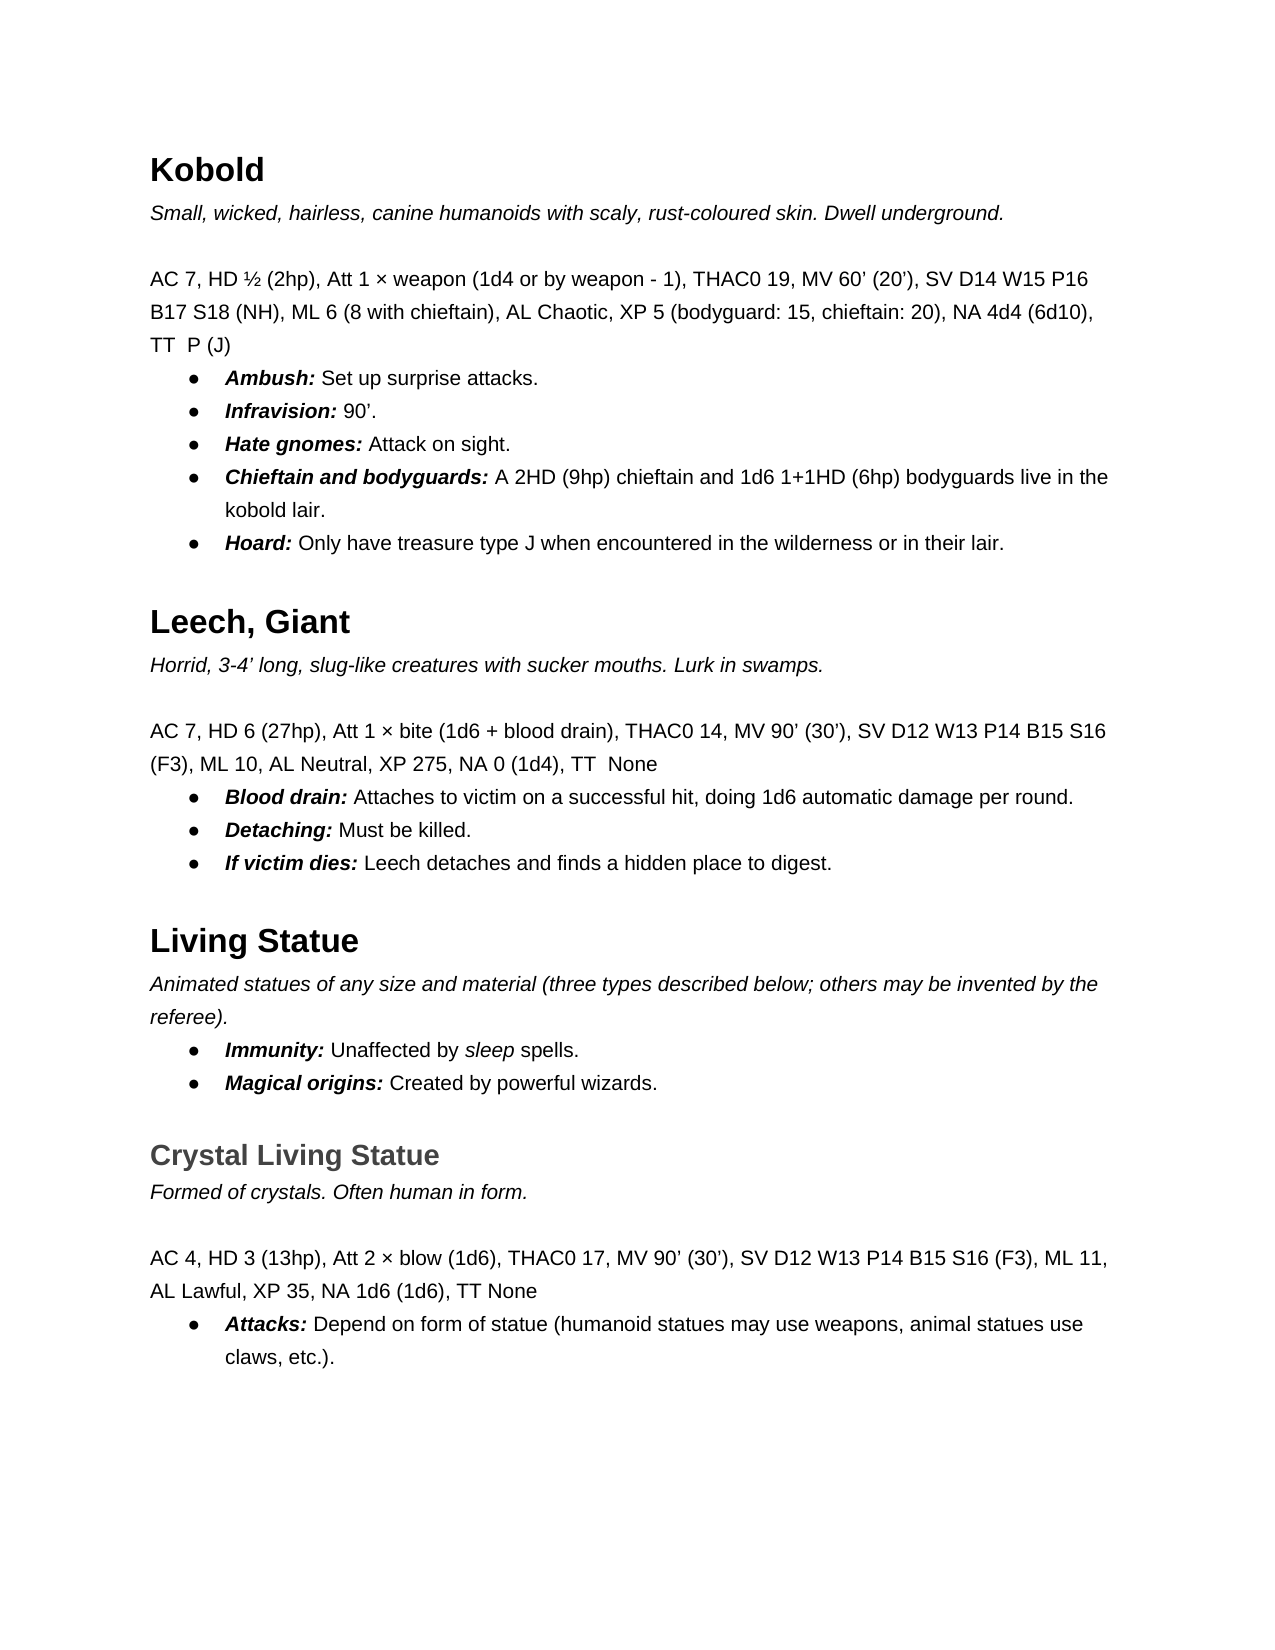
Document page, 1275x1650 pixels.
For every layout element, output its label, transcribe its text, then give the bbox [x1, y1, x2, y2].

list Infravision: 90’. [187, 399, 1125, 423]
list Magical origins: Created by powerful wizards. [187, 1071, 1125, 1095]
list Ambush: Set up surprise attacks. [187, 366, 1125, 390]
text AC 7, HD ½ (2hp), Att 1 × weapon (1d4 or by weapon - 1), THAC0 19, MV 60’ (20’), SV D14 W15 P16 B17 S18 (NH), ML 6 (8 with chieftain), AL Chaotic, XP 5 (bodyguard: 15, chieftain: 20), NA 4d4 (6d10), TT P (J) [150, 267, 1125, 357]
text AC 4, HD 3 (13hp), Att 2 × blow (1d6), THAC0 17, MV 90’ (30’), SV D12 W13 P14 B15 S16 (F3), ML 11, AL Lawful, XP 35, NA 1d6 (1d6), TT None [150, 1246, 1125, 1302]
list Immunity: Unaffected by sleep spells. [187, 1038, 1125, 1062]
subtitle Living Statue [150, 921, 1125, 960]
list Detaching: Must be killed. [187, 818, 1125, 842]
subtitle Leech, Giant [150, 602, 1125, 640]
subtitle Crystal Living Statue [150, 1138, 1125, 1171]
text Animated statues of any size and material (three types described below; others may be invented by the referee). [150, 972, 1125, 1029]
text Small, wicked, hairless, canine humanoids with scaly, rust-coloured skin. Dwell underground. [150, 201, 1125, 225]
list Chieftain and bodyguards: A 2HD (9hp) chieftain and 1d6 1+1HD (6hp) bodyguards live in the kobold lair. [187, 465, 1125, 522]
text AC 7, HD 6 (27hp), Att 1 × bite (1d6 + blood drain), THAC0 14, MV 90’ (30’), SV D12 W13 P14 B15 S16 (F3), ML 10, AL Neutral, XP 275, NA 0 (1d4), TT None [150, 719, 1125, 776]
list If victim dies: Leech detaches and finds a hidden place to digest. [187, 851, 1125, 875]
subtitle Kobold [150, 150, 1125, 188]
text Formed of crystals. Often human in form. [150, 1179, 1125, 1203]
text Horrid, 3-4’ long, slug-like creatures with sucker mouths. Lurk in swamps. [150, 653, 1125, 677]
list Attacks: Depend on form of statue (humanoid statues may use weapons, animal statues use claws, etc.). [187, 1312, 1125, 1368]
list Hate gnomes: Attack on sight. [187, 432, 1125, 456]
list Blood drain: Attaches to victim on a successful hit, doing 1d6 automatic damage per round. [187, 785, 1125, 809]
list Hoard: Only have treasure type J when encountered in the wilderness or in their lair. [187, 531, 1125, 555]
